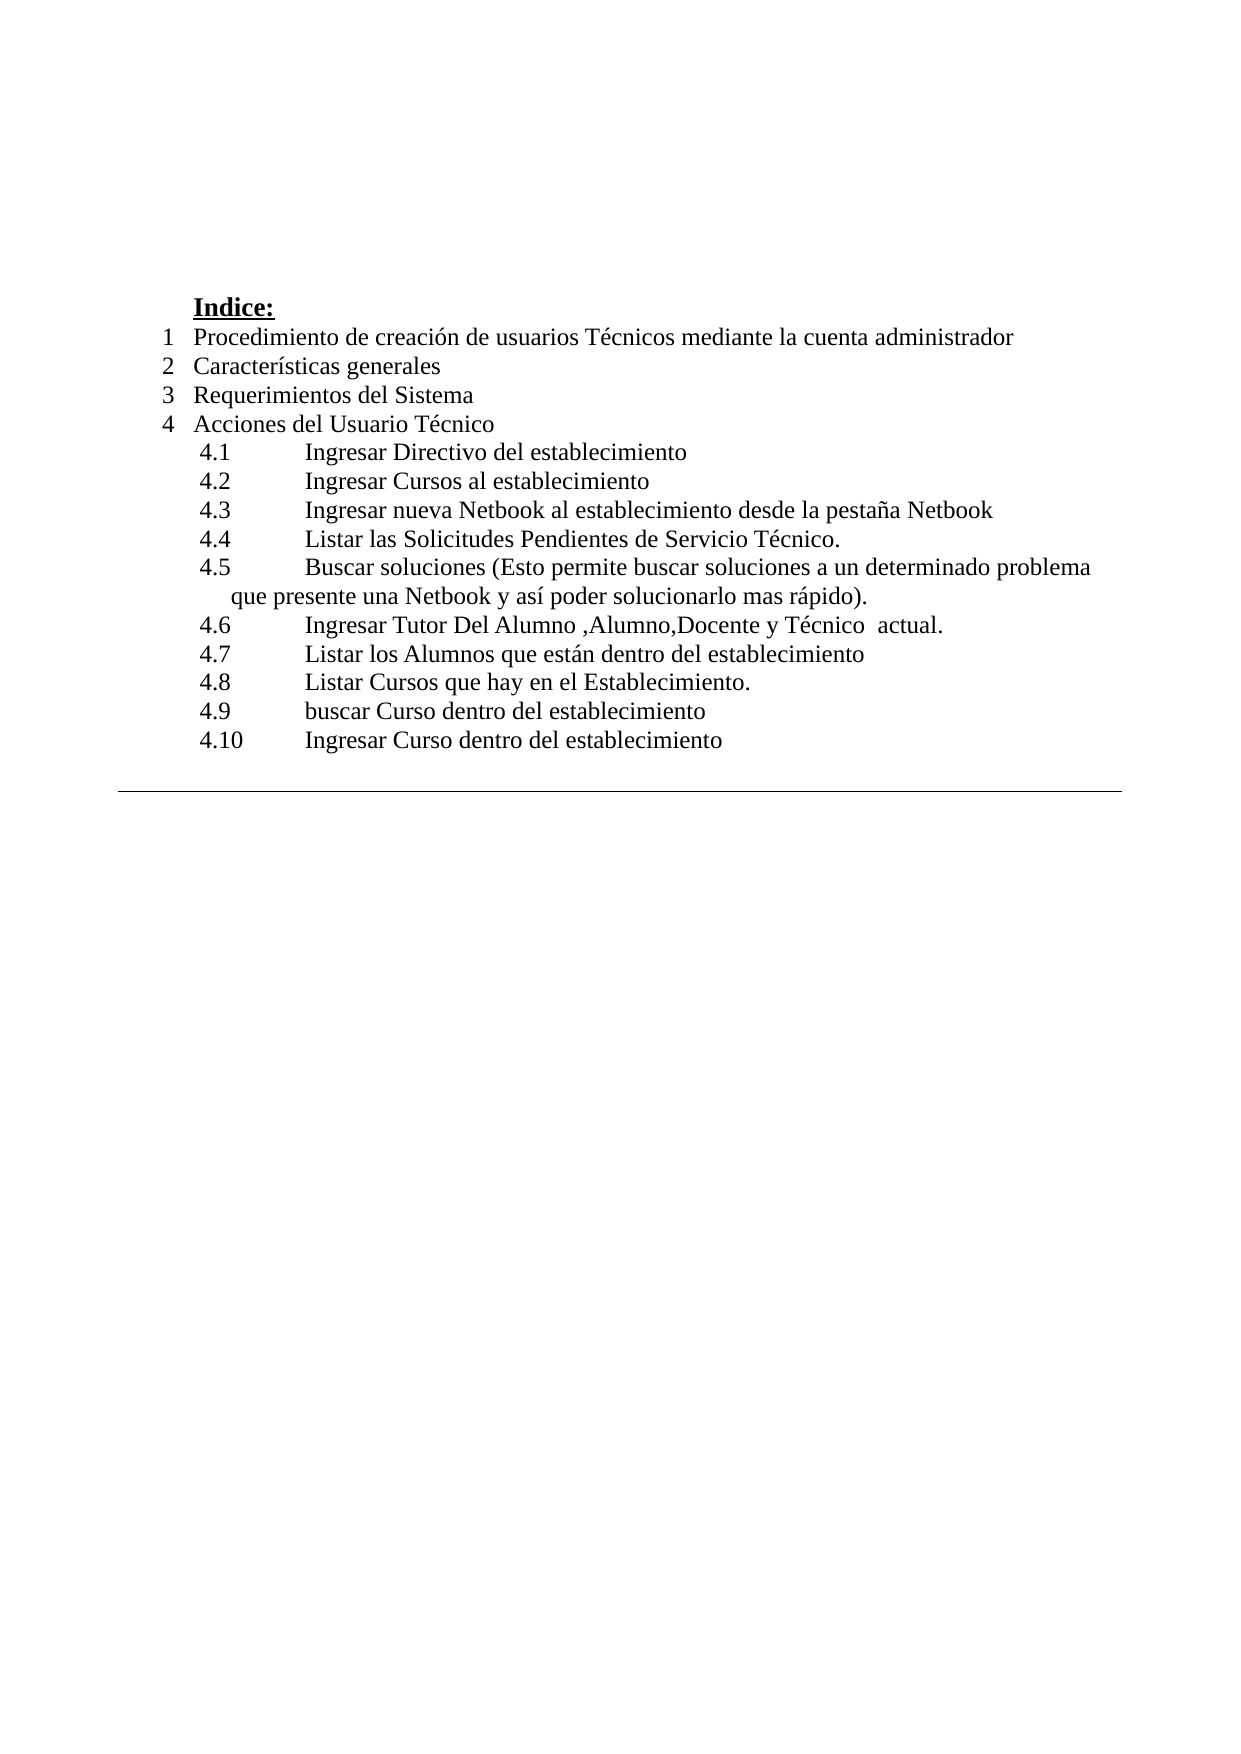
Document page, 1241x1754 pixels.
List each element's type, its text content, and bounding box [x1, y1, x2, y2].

list Listar los Alumnos que están dentro del establecimiento [193, 639, 1122, 667]
list Ingresar Directivo del establecimiento [193, 437, 1122, 466]
list Características generales [156, 351, 1122, 380]
list buscar Curso dentro del establecimiento [193, 696, 1122, 725]
list Acciones del Usuario Técnico [156, 409, 1122, 437]
list Requerimientos del Sistema [156, 380, 1122, 409]
list Ingresar Curso dentro del establecimiento [193, 725, 1122, 754]
list Indice: [156, 291, 1122, 322]
list Procedimiento de creación de usuarios Técnicos mediante la cuenta administrador [156, 322, 1122, 351]
list Listar las Solicitudes Pendientes de Servicio Técnico. [193, 524, 1122, 552]
list Ingresar Cursos al establecimiento [193, 466, 1122, 495]
list Ingresar Tutor Del Alumno ,Alumno,Docente y Técnico actual. [193, 610, 1122, 639]
list Buscar soluciones (Esto permite buscar soluciones a un determinado problema que presente una Netbook y así poder solucionarlo mas rápido). [193, 552, 1122, 610]
list Listar Cursos que hay en el Establecimiento. [193, 667, 1122, 696]
list Ingresar nueva Netbook al establecimiento desde la pestaña Netbook [193, 495, 1122, 524]
